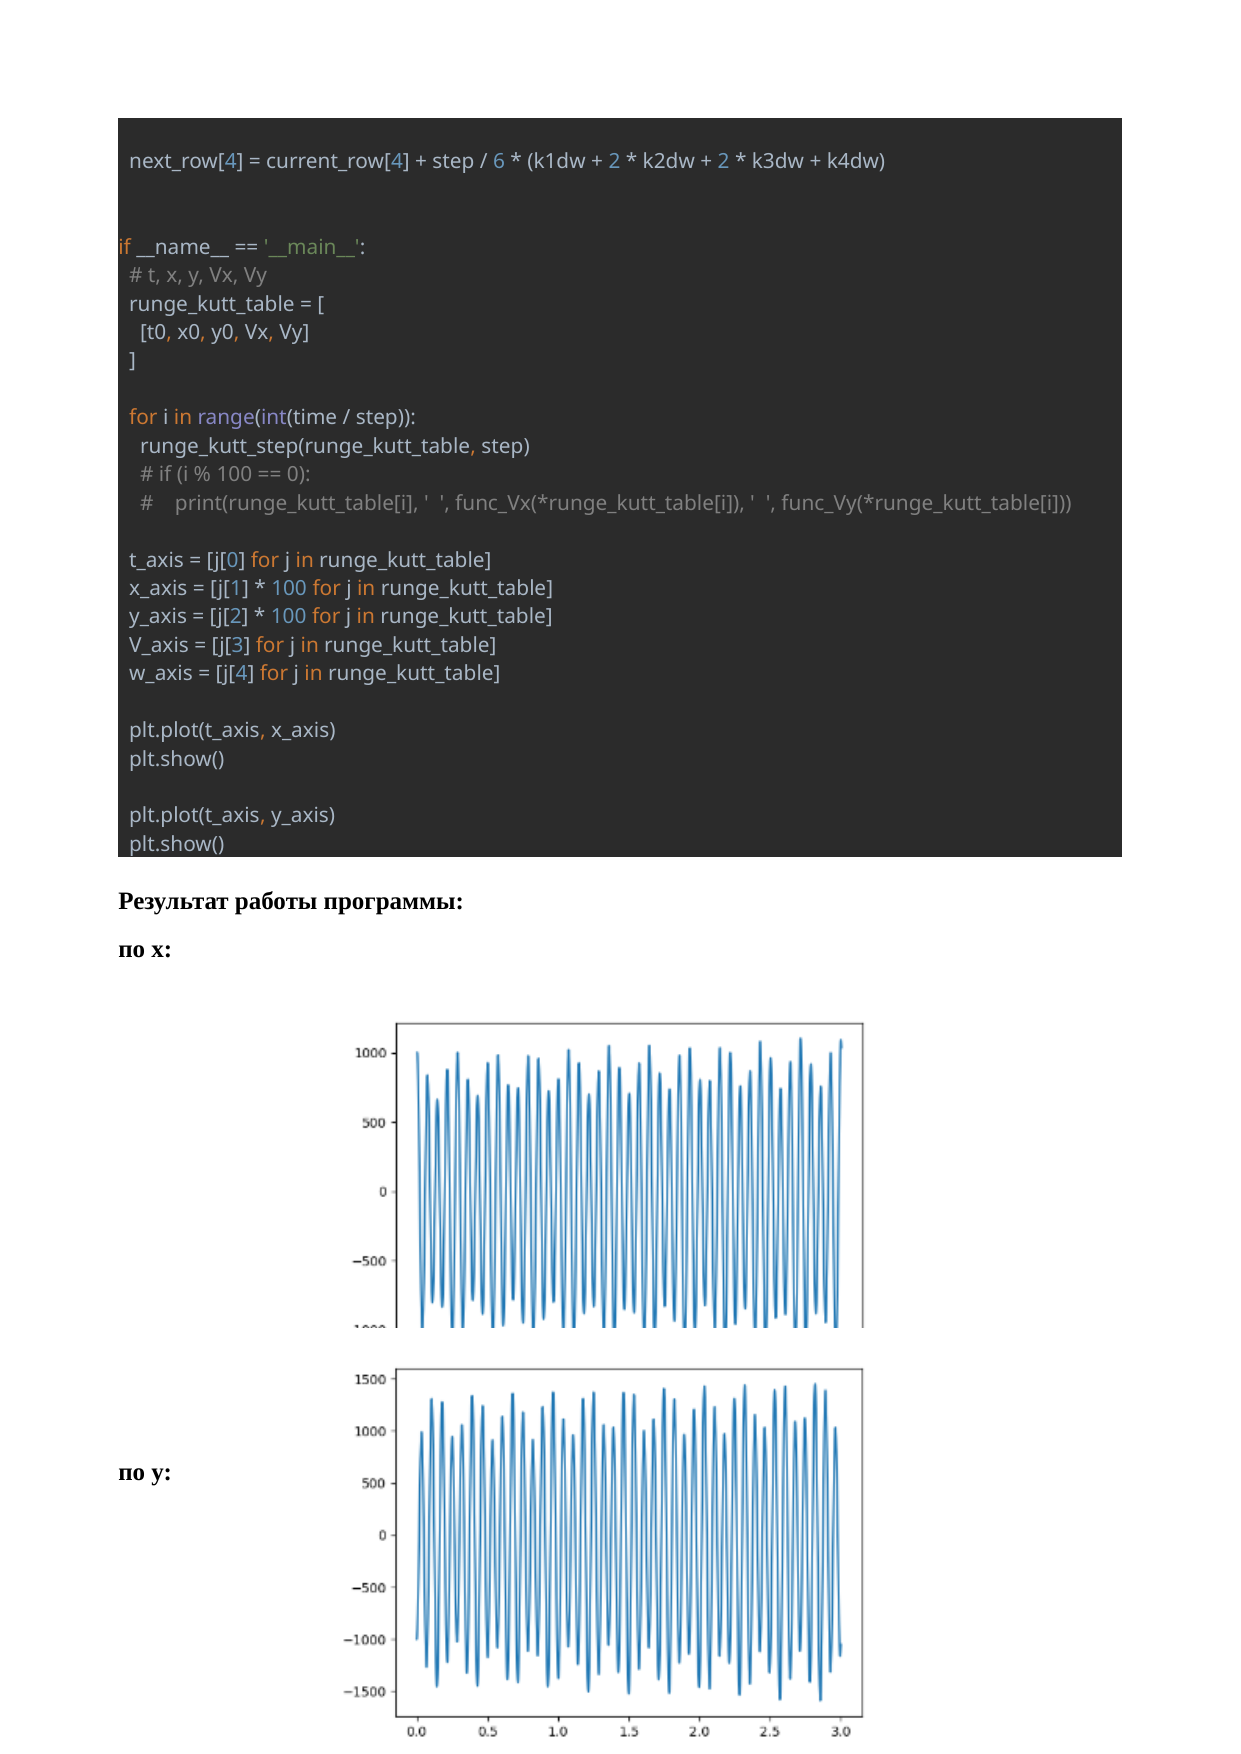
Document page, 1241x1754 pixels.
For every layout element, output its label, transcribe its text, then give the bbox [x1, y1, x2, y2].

picture [333, 981, 907, 1754]
text по у: [118, 1457, 333, 1486]
text Результат работы программы: [118, 886, 1017, 915]
text [907, 1457, 1017, 1486]
text по х: [118, 934, 1017, 963]
text next_row[4] = current_row[4] + step / 6 * (k1dw + 2 * k2dw + 2 * k3dw + k4dw) if __name__ == '__main__': # t, x, y, Vx, Vy runge_kutt_table = [ [t0, x0, y0, Vx, Vy] ] for i in range(int(time / step)): runge_kutt_step(runge_kutt_table, step) # if (i % 100 == 0): # print(runge_kutt_table[i], ' ', func_Vx(*runge_kutt_table[i]), ' ', func_Vy(*runge_kutt_table[i])) t_axis = [j[0] for j in runge_kutt_table] x_axis = [j[1] * 100 for j in runge_kutt_table] y_axis = [j[2] * 100 for j in runge_kutt_table] V_axis = [j[3] for j in runge_kutt_table] w_axis = [j[4] for j in runge_kutt_table] plt.plot(t_axis, x_axis) plt.show() plt.plot(t_axis, y_axis) plt.show() [118, 118, 1122, 857]
